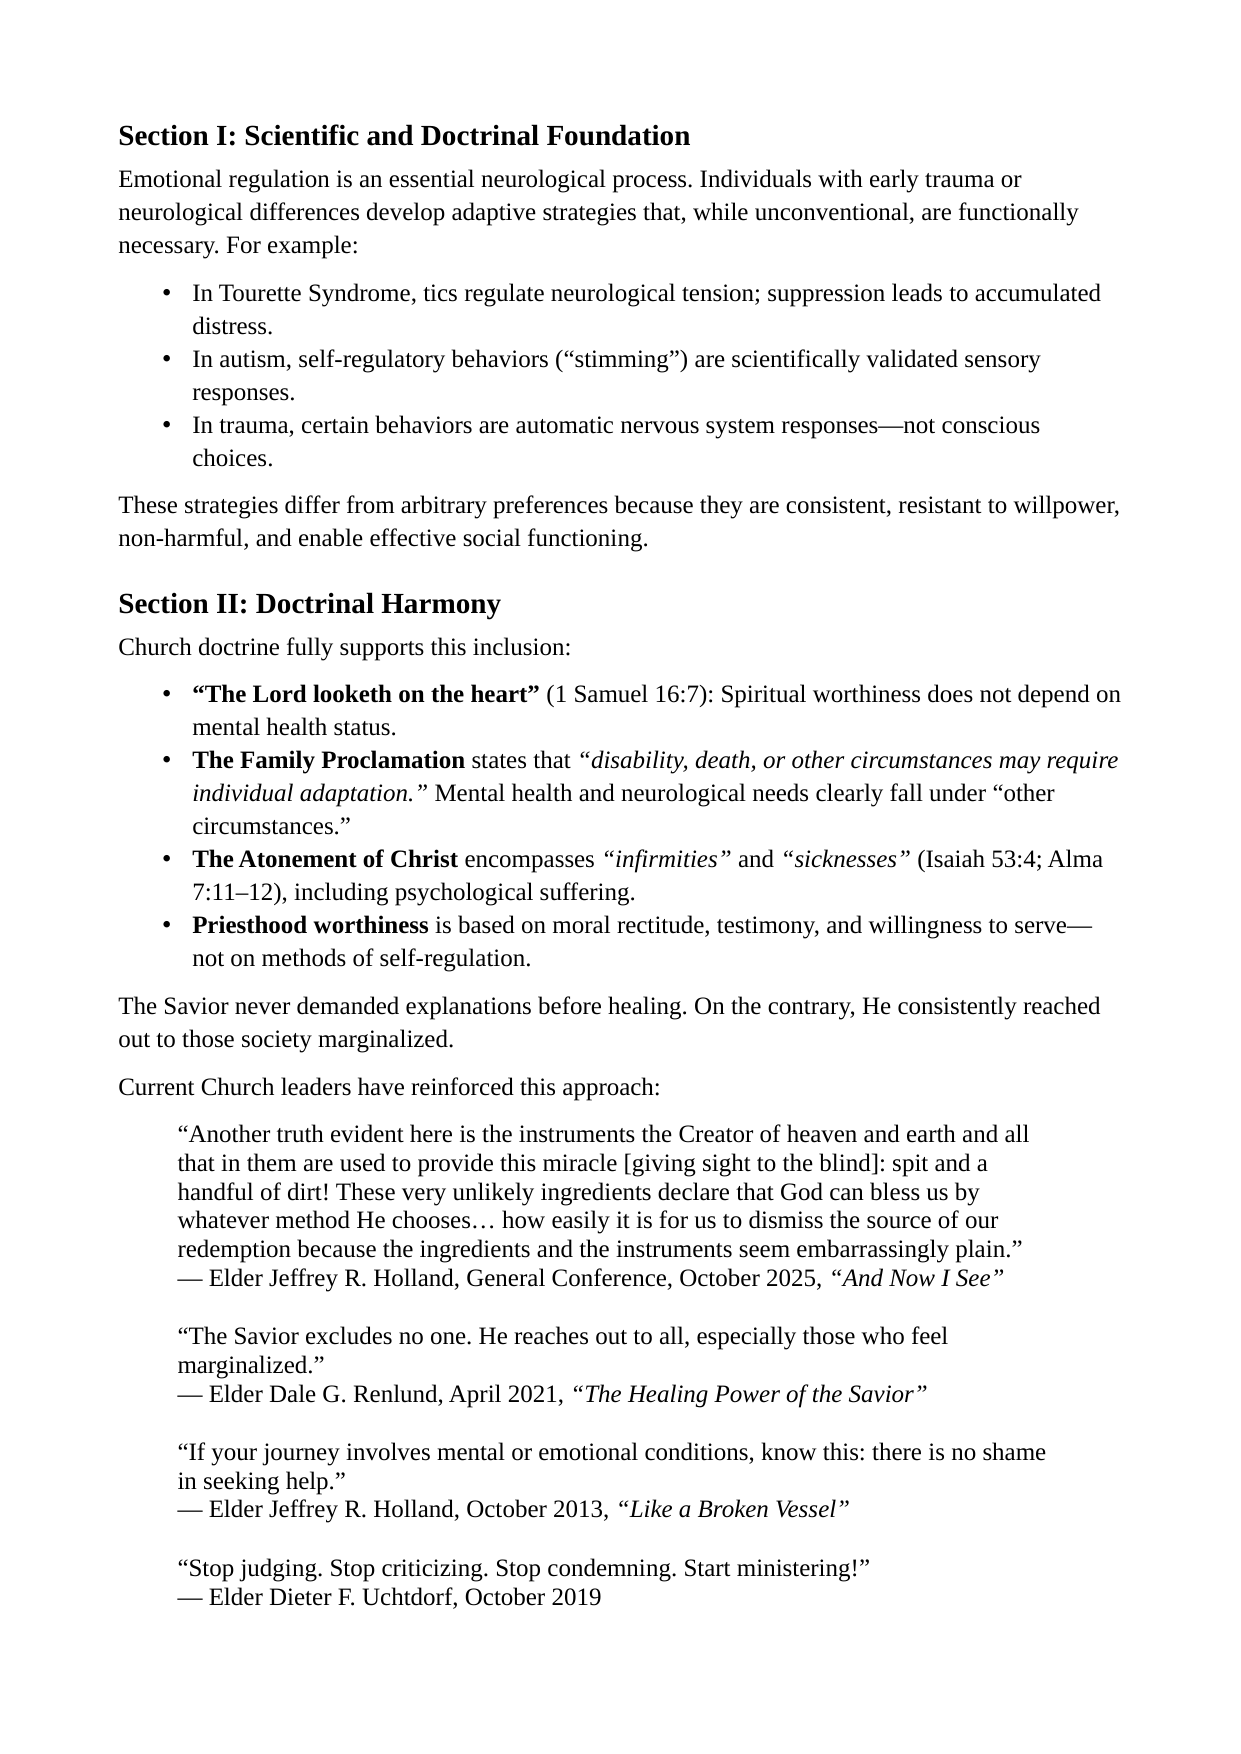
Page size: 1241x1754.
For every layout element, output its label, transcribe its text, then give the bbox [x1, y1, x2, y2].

text “Another truth evident here is the instruments the Creator of heaven and earth and all that in them are used to provide this miracle [giving sight to the blind]: spit and a handful of dirt! These very unlikely ingredients declare that God can bless us by whatever method He chooses… how easily it is for us to dismiss the source of our redemption because the ingredients and the instruments seem embarrassingly plain.” — Elder Jeffrey R. Holland, General Conference, October 2025, “And Now I See” [177, 1119, 1063, 1292]
list In trauma, certain behaviors are automatic nervous system responses—not conscious choices. [162, 410, 1122, 472]
list In Tourette Syndrome, tics regulate neurological tension; suppression leads to accumulated distress. [162, 278, 1122, 339]
list “The Lord looketh on the heart” (1 Samuel 16:7): Spiritual worthiness does not depend on mental health status. [162, 679, 1122, 741]
list The Atonement of Christ encompasses “infirmities” and “sicknesses” (Isaiah 53:4; Alma 7:11–12), including psychological suffering. [162, 844, 1122, 906]
text These strategies differ from arbitrary preferences because they are consistent, resistant to willpower, non-harmful, and enable effective social functioning. [118, 491, 1122, 552]
list The Family Proclamation states that “disability, death, or other circumstances may require individual adaptation.” Mental health and neurological needs clearly fall under “other circumstances.” [162, 745, 1122, 840]
text Emotional regulation is an essential neurological process. Individuals with early trauma or neurological differences develop adaptive strategies that, while unconventional, are functionally necessary. For example: [118, 164, 1122, 259]
text The Savior never demanded explanations before healing. On the contrary, He consistently reached out to those society marginalized. [118, 991, 1122, 1053]
list In autism, self-regulatory behaviors (“stimming”) are scientifically validated sensory responses. [162, 344, 1122, 406]
subtitle Section II: Doctrinal Harmony [118, 586, 1122, 619]
text “Stop judging. Stop criticizing. Stop condemning. Start ministering!” — Elder Dieter F. Uchtdorf, October 2019 [177, 1553, 1063, 1610]
text Current Church leaders have reinforced this approach: [118, 1072, 1122, 1101]
subtitle Section I: Scientific and Doctrinal Foundation [118, 118, 1122, 152]
text “If your journey involves mental or emotional conditions, know this: there is no shame in seeking help.” — Elder Jeffrey R. Holland, October 2013, “Like a Broken Vessel” [177, 1437, 1063, 1523]
list Priesthood worthiness is based on moral rectitude, testimony, and willingness to serve—not on methods of self-regulation. [162, 911, 1122, 972]
text Church doctrine fully supports this inclusion: [118, 632, 1122, 661]
text “The Savior excludes no one. He reaches out to all, especially those who feel marginalized.” — Elder Dale G. Renlund, April 2021, “The Healing Power of the Savior” [177, 1321, 1063, 1408]
